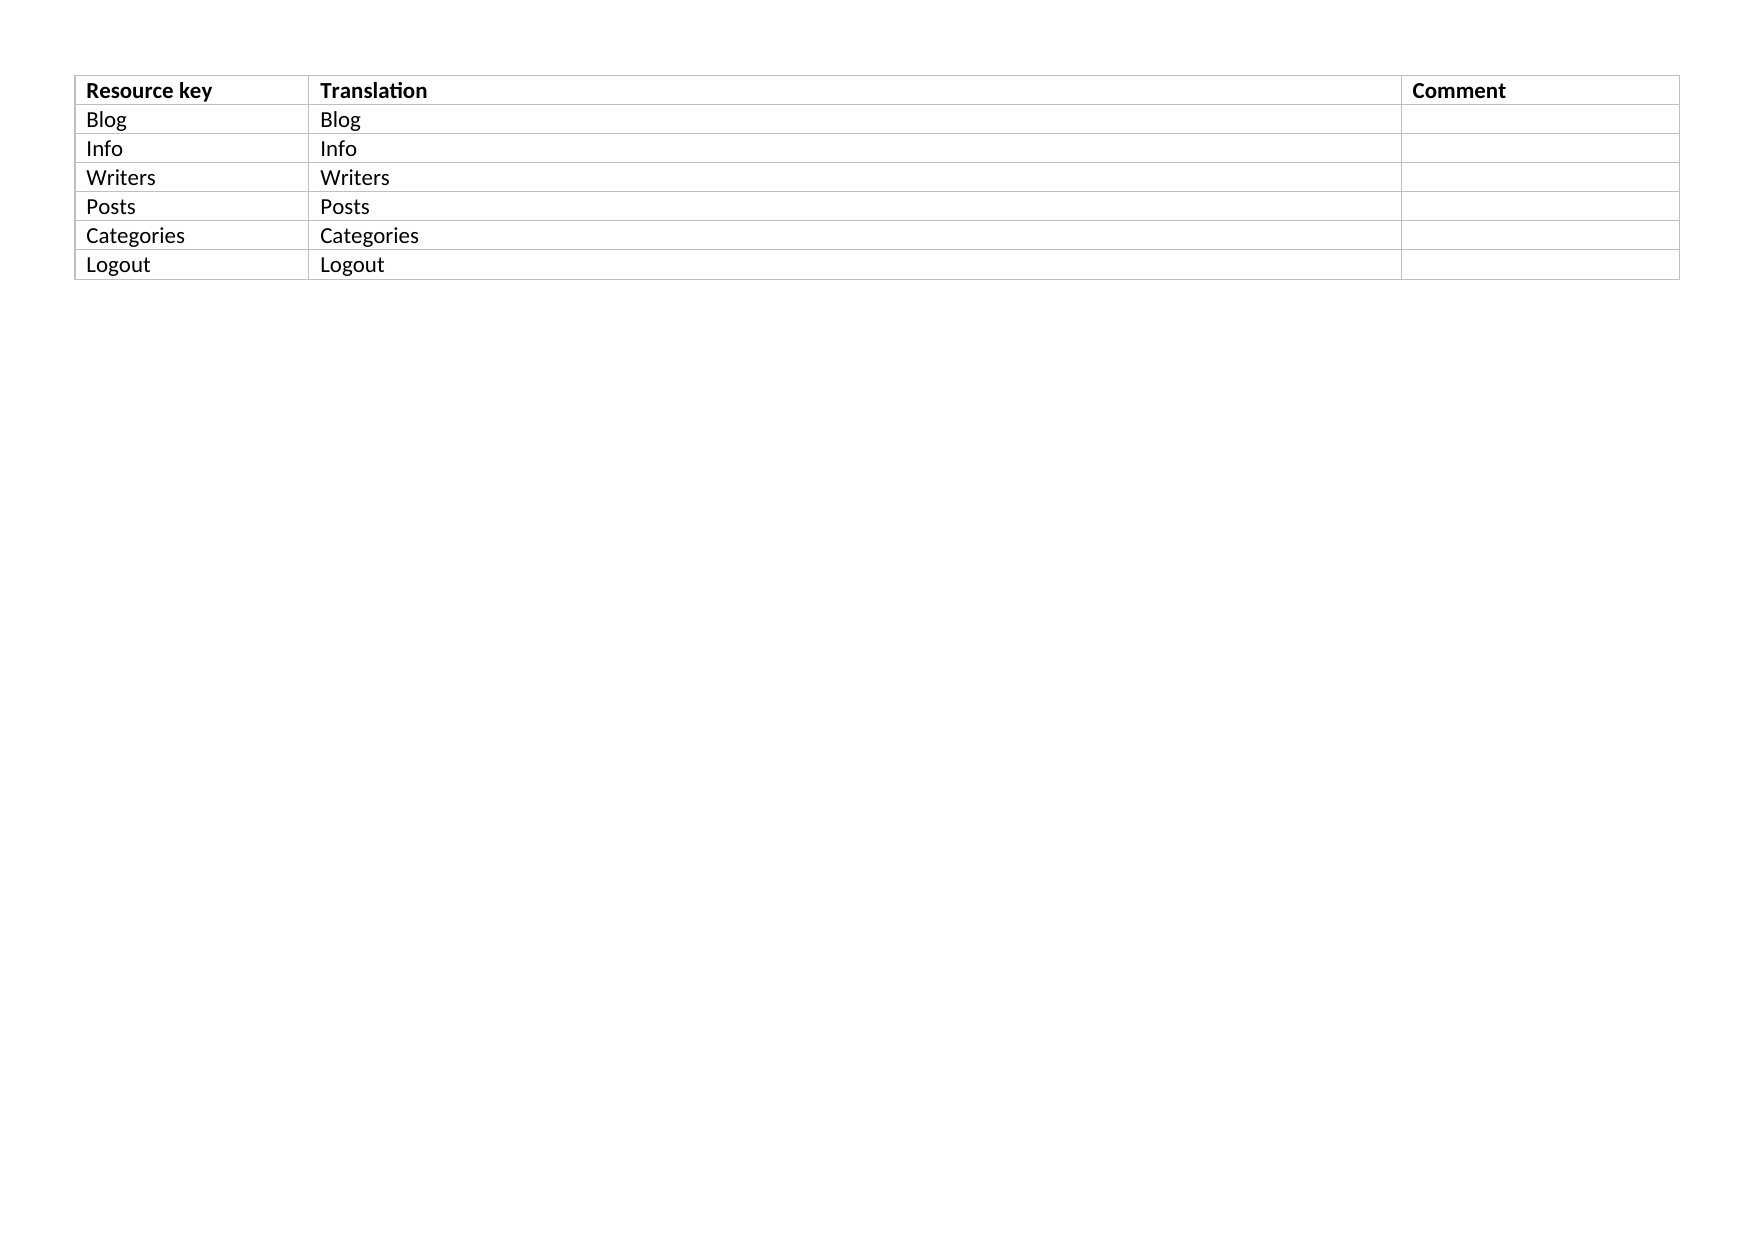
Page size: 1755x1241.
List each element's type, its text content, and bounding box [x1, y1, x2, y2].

table_cell [1402, 134, 1679, 162]
table_cell [1402, 221, 1679, 249]
table_cell [1402, 105, 1679, 133]
table_cell Categories [309, 221, 1401, 249]
table_cell Posts [76, 192, 308, 220]
table_cell Categories [76, 221, 308, 249]
table_cell Info [76, 134, 308, 162]
table_cell Writers [309, 163, 1401, 191]
table_cell [1402, 250, 1679, 278]
table_cell [1402, 192, 1679, 220]
table_header Resource key [76, 76, 308, 104]
table_cell Logout [309, 250, 1401, 278]
table_cell Info [309, 134, 1401, 162]
table_cell [1402, 163, 1679, 191]
table_cell Blog [76, 105, 308, 133]
table_cell Posts [309, 192, 1401, 220]
table_cell Blog [309, 105, 1401, 133]
table_header Translation [309, 76, 1401, 104]
table_header Comment [1402, 76, 1679, 104]
table_cell Writers [76, 163, 308, 191]
table_cell Logout [76, 250, 308, 278]
